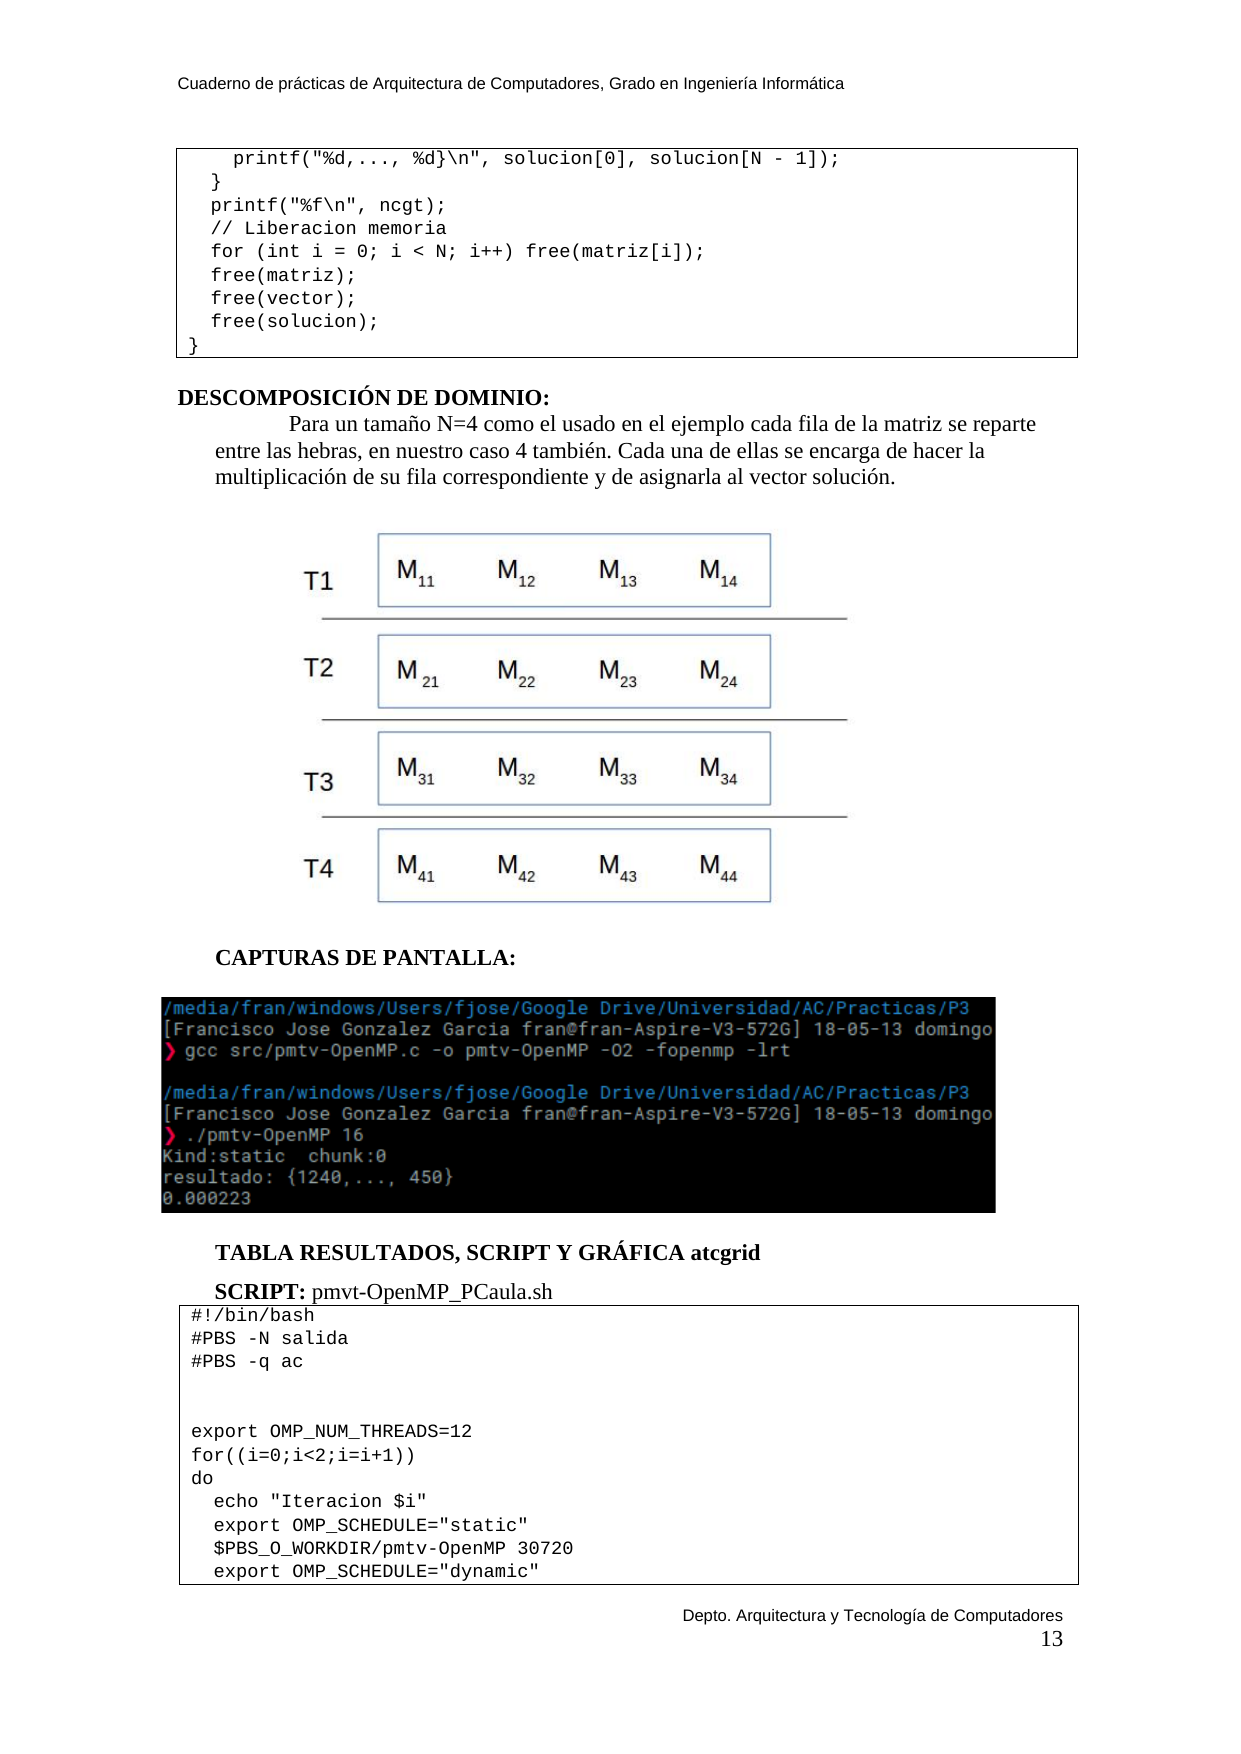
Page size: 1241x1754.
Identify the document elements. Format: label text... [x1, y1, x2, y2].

text Para un tamaño N=4 como el usado en el ejemplo cada fila de la matriz se reparte entre las hebras, en nuestro caso 4 también. Cada una de ellas se encarga de hacer la multiplicación de su fila correspondiente y de asignarla al vector solución. [215, 410, 1063, 489]
text DESCOMPOSICIÓN DE DOMINIO: [177, 384, 1063, 410]
picture [214, 515, 902, 752]
text TABLA RESULTADOS, SCRIPT Y GRÁFICA atcgrid [215, 1239, 1063, 1266]
picture [161, 997, 996, 1213]
table_header #!/bin/bash #PBS -N salida #PBS -q ac export OMP_NUM_THREADS=12 for((i=0;i<2;i=i+1)) do echo "Iteracion $i" export OMP_SCHEDULE="static" $PBS_O_WORKDIR/pmtv-OpenMP 30720 export OMP_SCHEDULE="dynamic" [180, 1306, 1078, 1583]
text CAPTURAS DE PANTALLA: [215, 542, 1063, 971]
list SCRIPT: pmvt-OpenMP_PCaula.sh [214, 1278, 1063, 1304]
table_header printf("%d,..., %d}\n", solucion[0], solucion[N - 1]); } printf("%f\n", ncgt); // Liberacion memoria for (int i = 0; i < N; i++) free(matriz[i]); free(matriz); free(vector); free(solucion); } [177, 149, 1077, 357]
